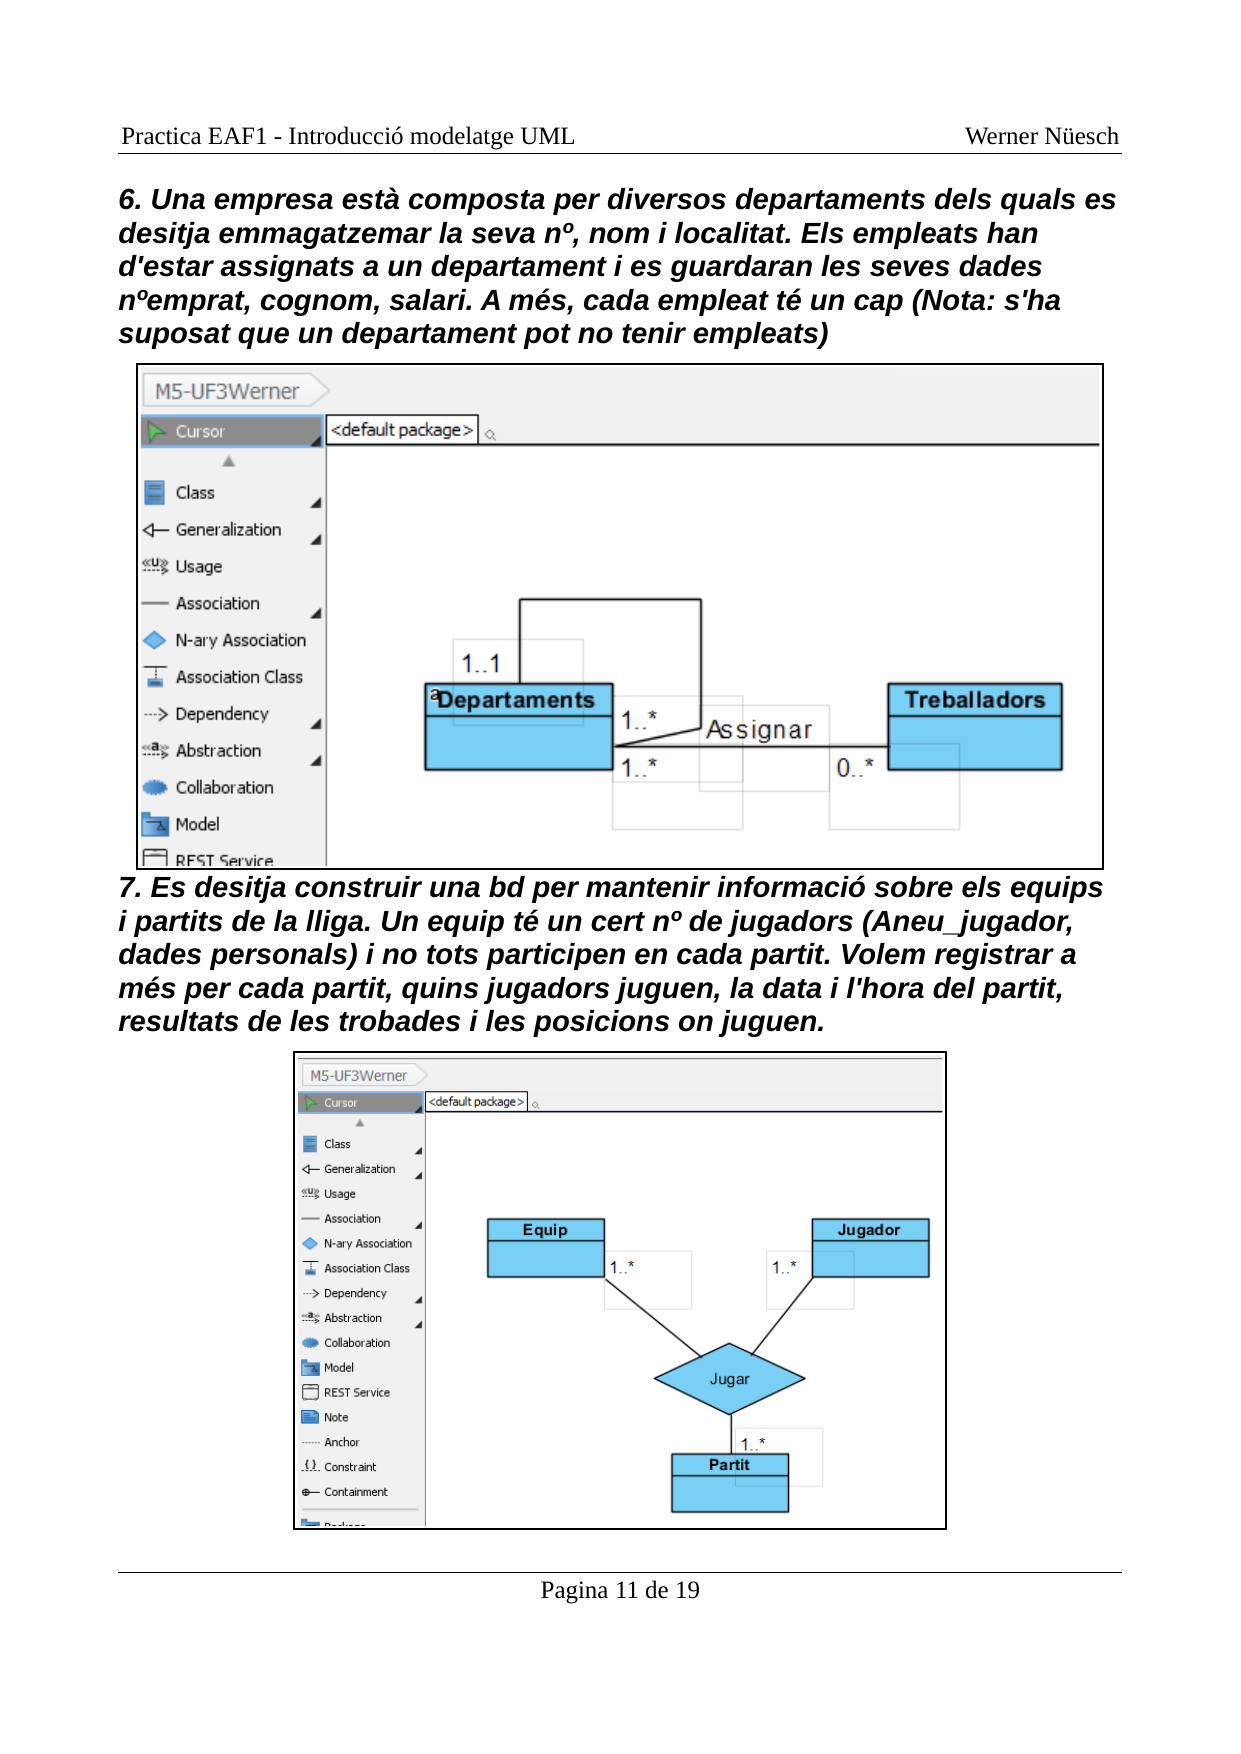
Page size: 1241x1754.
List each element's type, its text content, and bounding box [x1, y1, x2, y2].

subtitle 7. Es desitja construir una bd per mantenir informació sobre els equips i partits de la lliga. Un equip té un cert nº de jugadors (Aneu_jugador, dades personals) i no tots participen en cada partit. Volem registrar a més per cada partit, quins jugadors juguen, la data i l'hora del partit, resultats de les trobades i les posicions on juguen. [118, 387, 1122, 1038]
picture [297, 1055, 943, 1526]
picture [140, 367, 1100, 866]
subtitle 6. Una empresa està composta per diversos departaments dels quals es desitja emmagatzemar la seva nº, nom i localitat. Els empleats han d'estar assignats a un departament i es guardaran les seves dades nºemprat, cognom, salari. A més, cada empleat té un cap (Nota: s'ha suposat que un departament pot no tenir empleats) [118, 182, 1122, 350]
